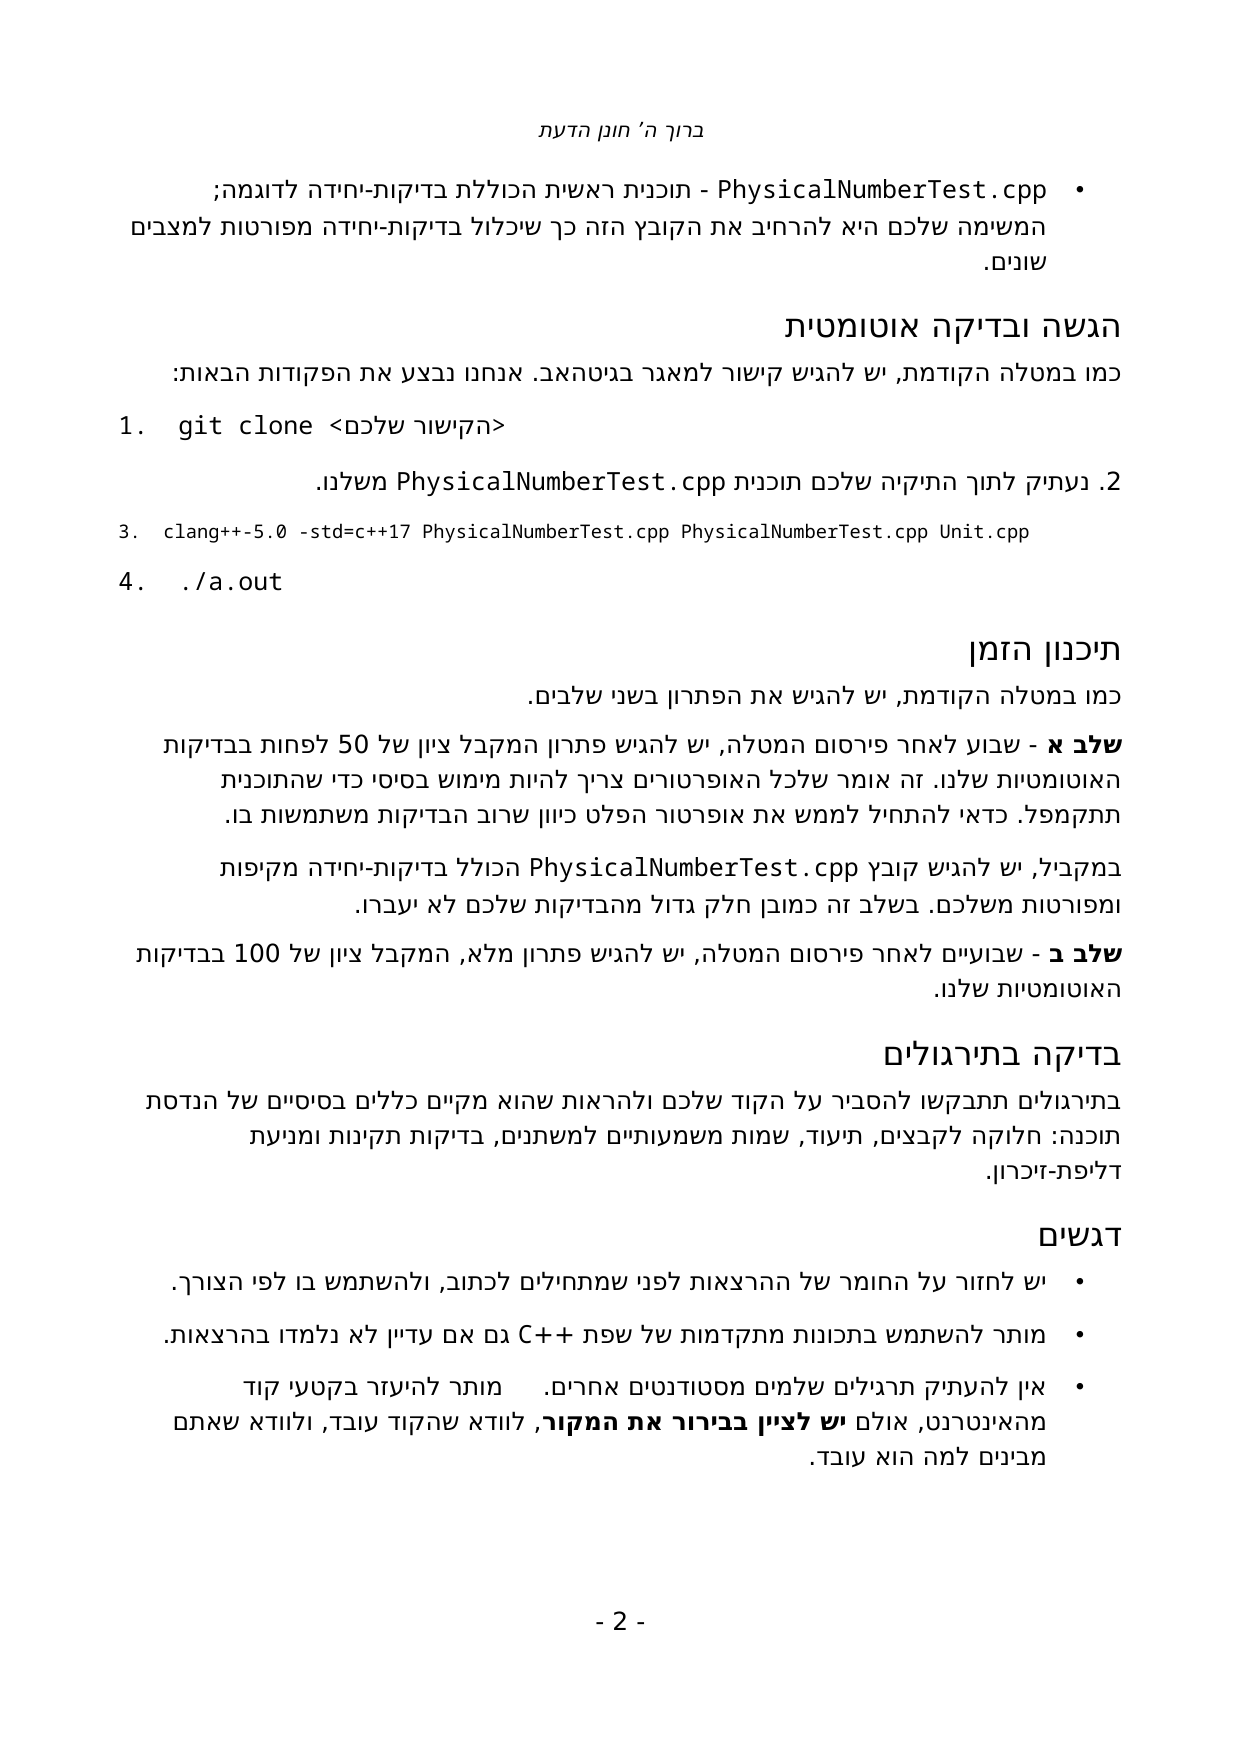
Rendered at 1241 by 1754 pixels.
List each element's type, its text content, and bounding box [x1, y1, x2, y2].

subtitle תיכנון הזמן [118, 629, 1122, 668]
text שלב א - שבוע לאחר פירסום המטלה, יש להגיש פתרון המקבל ציון של 50 לפחות בבדיקות האוטומטיות שלנו. זה אומר שלכל האופרטורים צריך להיות מימוש בסיסי כדי שהתוכנית תתקמפל. כדאי להתחיל לממש את אופרטור הפלט כיוון שרוב הבדיקות משתמשות בו. [118, 731, 1122, 830]
list מותר להשתמש בתכונות מתקדמות של שפת ++C גם אם עדיין לא נלמדו בהרצאות. [118, 1317, 1084, 1351]
text כמו במטלה הקודמת, יש להגיש את הפתרון בשני שלבים. [118, 681, 1122, 710]
text 1. git clone <הקישור שלכם> [118, 408, 1122, 442]
text כמו במטלה הקודמת, יש להגיש קישור למאגר בגיטהאב. אנחנו נבצע את הפקודות הבאות: [118, 358, 1122, 387]
subtitle הגשה ובדיקה אוטומטית [118, 307, 1122, 346]
list יש לחזור על החומר של ההרצאות לפני שמתחילים לכתוב, ולהשתמש בו לפי הצורך. [118, 1267, 1084, 1296]
text במקביל, יש להגיש קובץ PhysicalNumberTest.cpp הכולל בדיקות-יחידה מקיפות ומפורטות משלכם. בשלב זה כמובן חלק גדול מהבדיקות שלכם לא יעברו. [118, 850, 1122, 919]
list אין להעתיק תרגילים שלמים מסטודנטים אחרים. מותר להיעזר בקטעי קוד מהאינטרנט, אולם יש לציין בבירור את המקור, לוודא שהקוד עובד, ולוודא שאתם מבינים למה הוא עובד. [118, 1372, 1084, 1471]
subtitle בדיקה בתירגולים [118, 1034, 1122, 1073]
text בתירגולים תתבקשו להסביר על הקוד שלכם ולהראות שהוא מקיים כללים בסיסיים של הנדסת תוכנה: חלוקה לקבצים, תיעוד, שמות משמעותיים למשתנים, בדיקות תקינות ומניעת דליפת-זיכרון. [118, 1086, 1122, 1185]
text 4. ./a.out [118, 564, 1122, 598]
text 2. נעתיק לתוך התיקיה שלכם תוכנית PhysicalNumberTest.cpp משלנו. [118, 463, 1122, 497]
list PhysicalNumberTest.cpp - תוכנית ראשית הכוללת בדיקות-יחידה לדוגמה; המשימה שלכם היא להרחיב את הקובץ הזה כך שיכלול בדיקות-יחידה מפורטות למצבים שונים. [118, 172, 1084, 276]
text שלב ב - שבועיים לאחר פירסום המטלה, יש להגיש פתרון מלא, המקבל ציון של 100 בבדיקות האוטומטיות שלנו. [118, 939, 1122, 1004]
text 3. clang++-5.0 -std=c++17 PhysicalNumberTest.cpp PhysicalNumberTest.cpp Unit.cpp [118, 518, 1122, 544]
subtitle דגשים [118, 1216, 1122, 1255]
